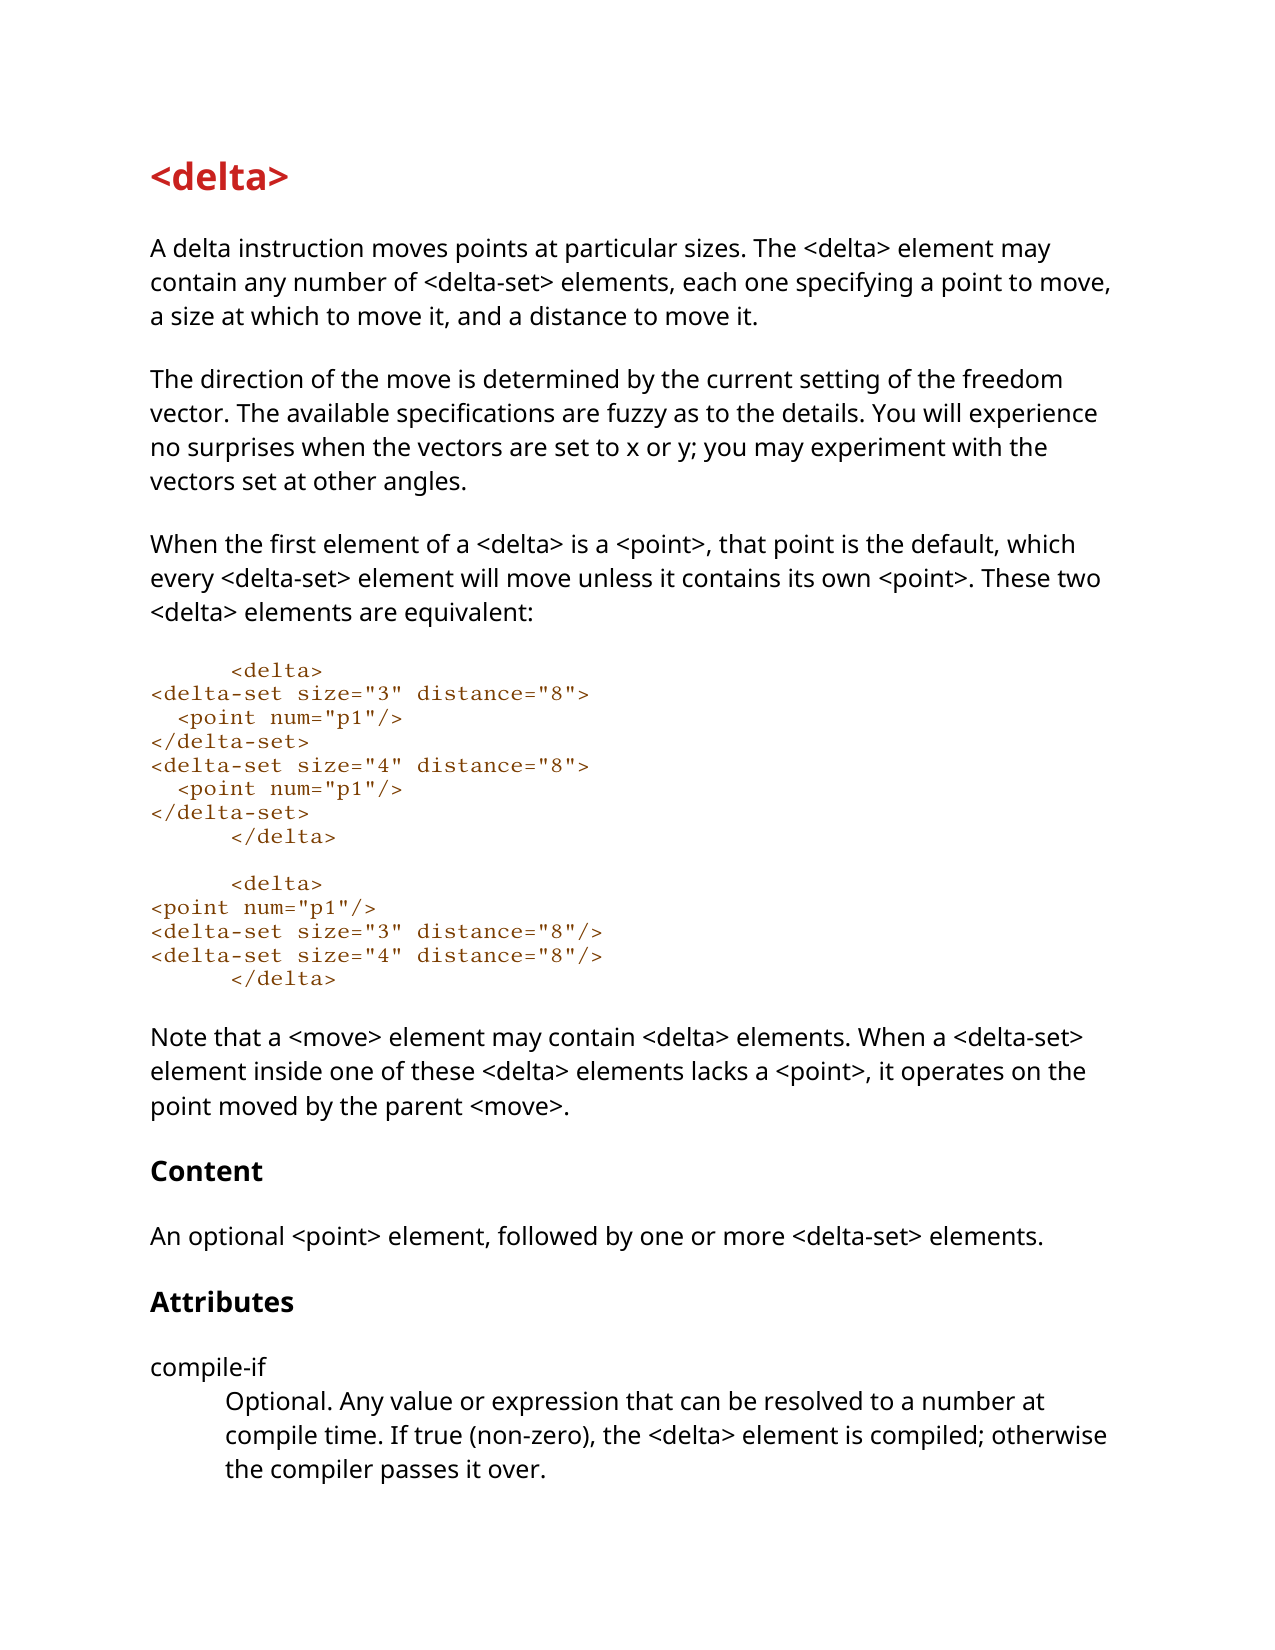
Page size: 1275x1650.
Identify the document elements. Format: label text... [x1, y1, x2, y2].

text <point num="p1"/> [150, 706, 1125, 729]
text <delta-set size="3" distance="8"> [150, 682, 1125, 706]
subtitle Content [150, 1151, 1125, 1190]
subtitle <delta> [150, 150, 1125, 201]
text <delta-set size="4" distance="8"/> [150, 943, 1125, 967]
text <delta-set size="4" distance="8"> [150, 753, 1125, 777]
text <delta> [150, 658, 1125, 682]
text A delta instruction moves points at particular sizes. The <delta> element may contain any number of <delta-set> elements, each one specifying a point to move, a size at which to move it, and a distance to move it. [150, 230, 1125, 332]
text Note that a <move> element may contain <delta> elements. When a <delta-set> element inside one of these <delta> elements lacks a <point>, it operates on the point moved by the parent <move>. [150, 1020, 1125, 1122]
text </delta> [150, 967, 1125, 991]
text </delta-set> [150, 801, 1125, 824]
text When the first element of a <delta> is a <point>, that point is the default, which every <delta-set> element will move unless it contains its own <point>. These two <delta> elements are equivalent: [150, 527, 1125, 629]
text <delta-set size="3" distance="8"/> [150, 919, 1125, 943]
text compile-if [150, 1349, 1125, 1384]
text An optional <point> element, followed by one or more <delta-set> elements. [150, 1219, 1125, 1253]
text <point num="p1"/> [150, 777, 1125, 801]
text <delta> [150, 872, 1125, 896]
text </delta-set> [150, 729, 1125, 753]
text The direction of the move is determined by the current setting of the freedom vector. The available specifications are fuzzy as to the details. You will experience no surprises when the vectors are set to x or y; you may experiment with the vectors set at other angles. [150, 362, 1125, 498]
subtitle Attributes [150, 1282, 1125, 1320]
text Optional. Any value or expression that can be resolved to a number at compile time. If true (non-zero), the <delta> element is compiled; otherwise the compiler passes it over. [225, 1384, 1125, 1486]
text <point num="p1"/> [150, 896, 1125, 919]
text </delta> [150, 824, 1125, 848]
